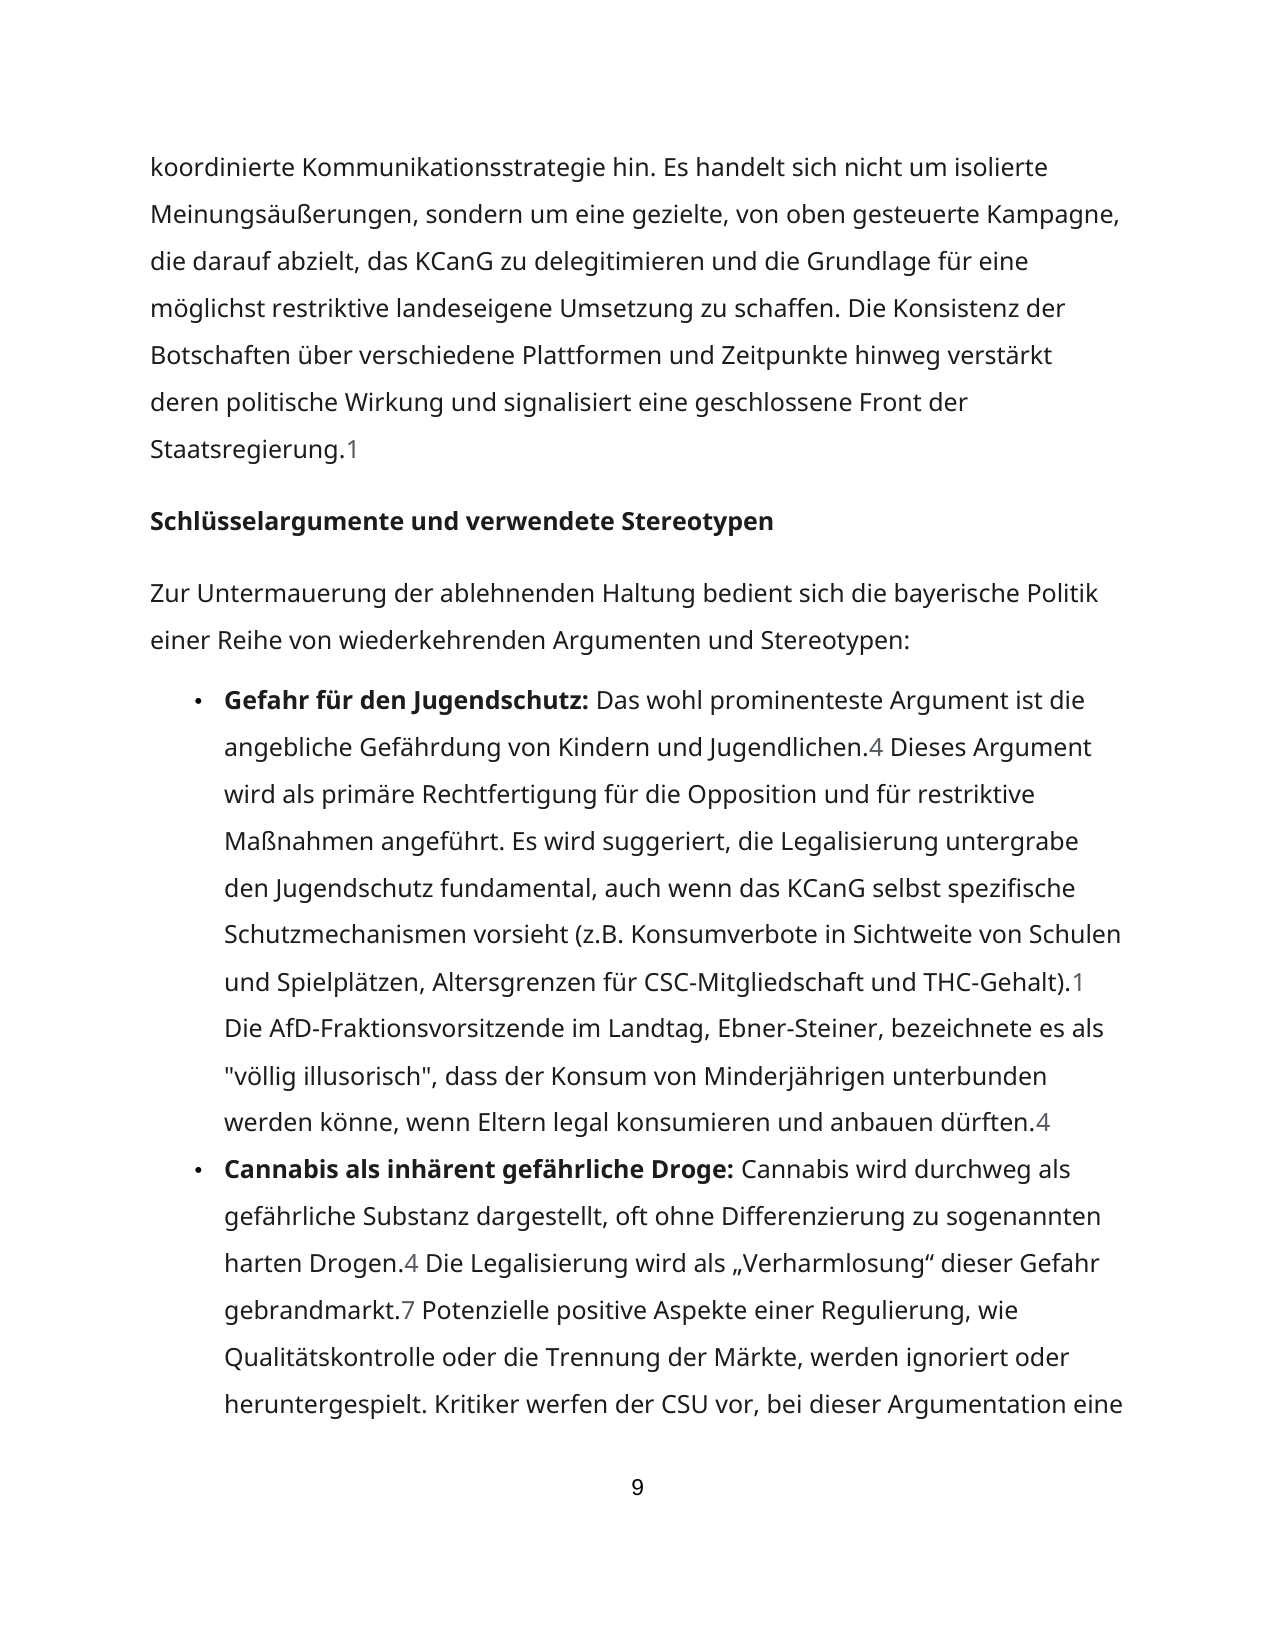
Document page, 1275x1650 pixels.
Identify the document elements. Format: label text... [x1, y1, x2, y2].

text Zur Untermauerung der ablehnenden Haltung bedient sich die bayerische Politik einer Reihe von wiederkehrenden Argumenten und Stereotypen: [150, 576, 1125, 657]
text koordinierte Kommunikationsstrategie hin. Es handelt sich nicht um isolierte Meinungsäußerungen, sondern um eine gezielte, von oben gesteuerte Kampagne, die darauf abzielt, das KCanG zu delegitimieren und die Grundlage für eine möglichst restriktive landeseigene Umsetzung zu schaffen. Die Konsistenz der Botschaften über verschiedene Plattformen und Zeitpunkte hinweg verstärkt deren politische Wirkung und signalisiert eine geschlossene Front der Staatsregierung.1 [150, 150, 1125, 466]
list Gefahr für den Jugendschutz: Das wohl prominenteste Argument ist die angebliche Gefährdung von Kindern und Jugendlichen.4 Dieses Argument wird als primäre Rechtfertigung für die Opposition und für restriktive Maßnahmen angeführt. Es wird suggeriert, die Legalisierung untergrabe den Jugendschutz fundamental, auch wenn das KCanG selbst spezifische Schutzmechanismen vorsieht (z.B. Konsumverbote in Sichtweite von Schulen und Spielplätzen, Altersgrenzen für CSC-Mitgliedschaft und THC-Gehalt).1 Die AfD-Fraktionsvorsitzende im Landtag, Ebner-Steiner, bezeichnete es als "völlig illusorisch", dass der Konsum von Minderjährigen unterbunden werden könne, wenn Eltern legal konsumieren und anbauen dürften.4 [194, 682, 1125, 1139]
list Cannabis als inhärent gefährliche Droge: Cannabis wird durchweg als gefährliche Substanz dargestellt, oft ohne Differenzierung zu sogenannten harten Drogen.4 Die Legalisierung wird als „Verharmlosung“ dieser Gefahr gebrandmarkt.7 Potenzielle positive Aspekte einer Regulierung, wie Qualitätskontrolle oder die Trennung der Märkte, werden ignoriert oder heruntergespielt. Kritiker werfen der CSU vor, bei dieser Argumentation eine [194, 1152, 1125, 1421]
text Schlüsselargumente und verwendete Stereotypen [150, 504, 1125, 538]
